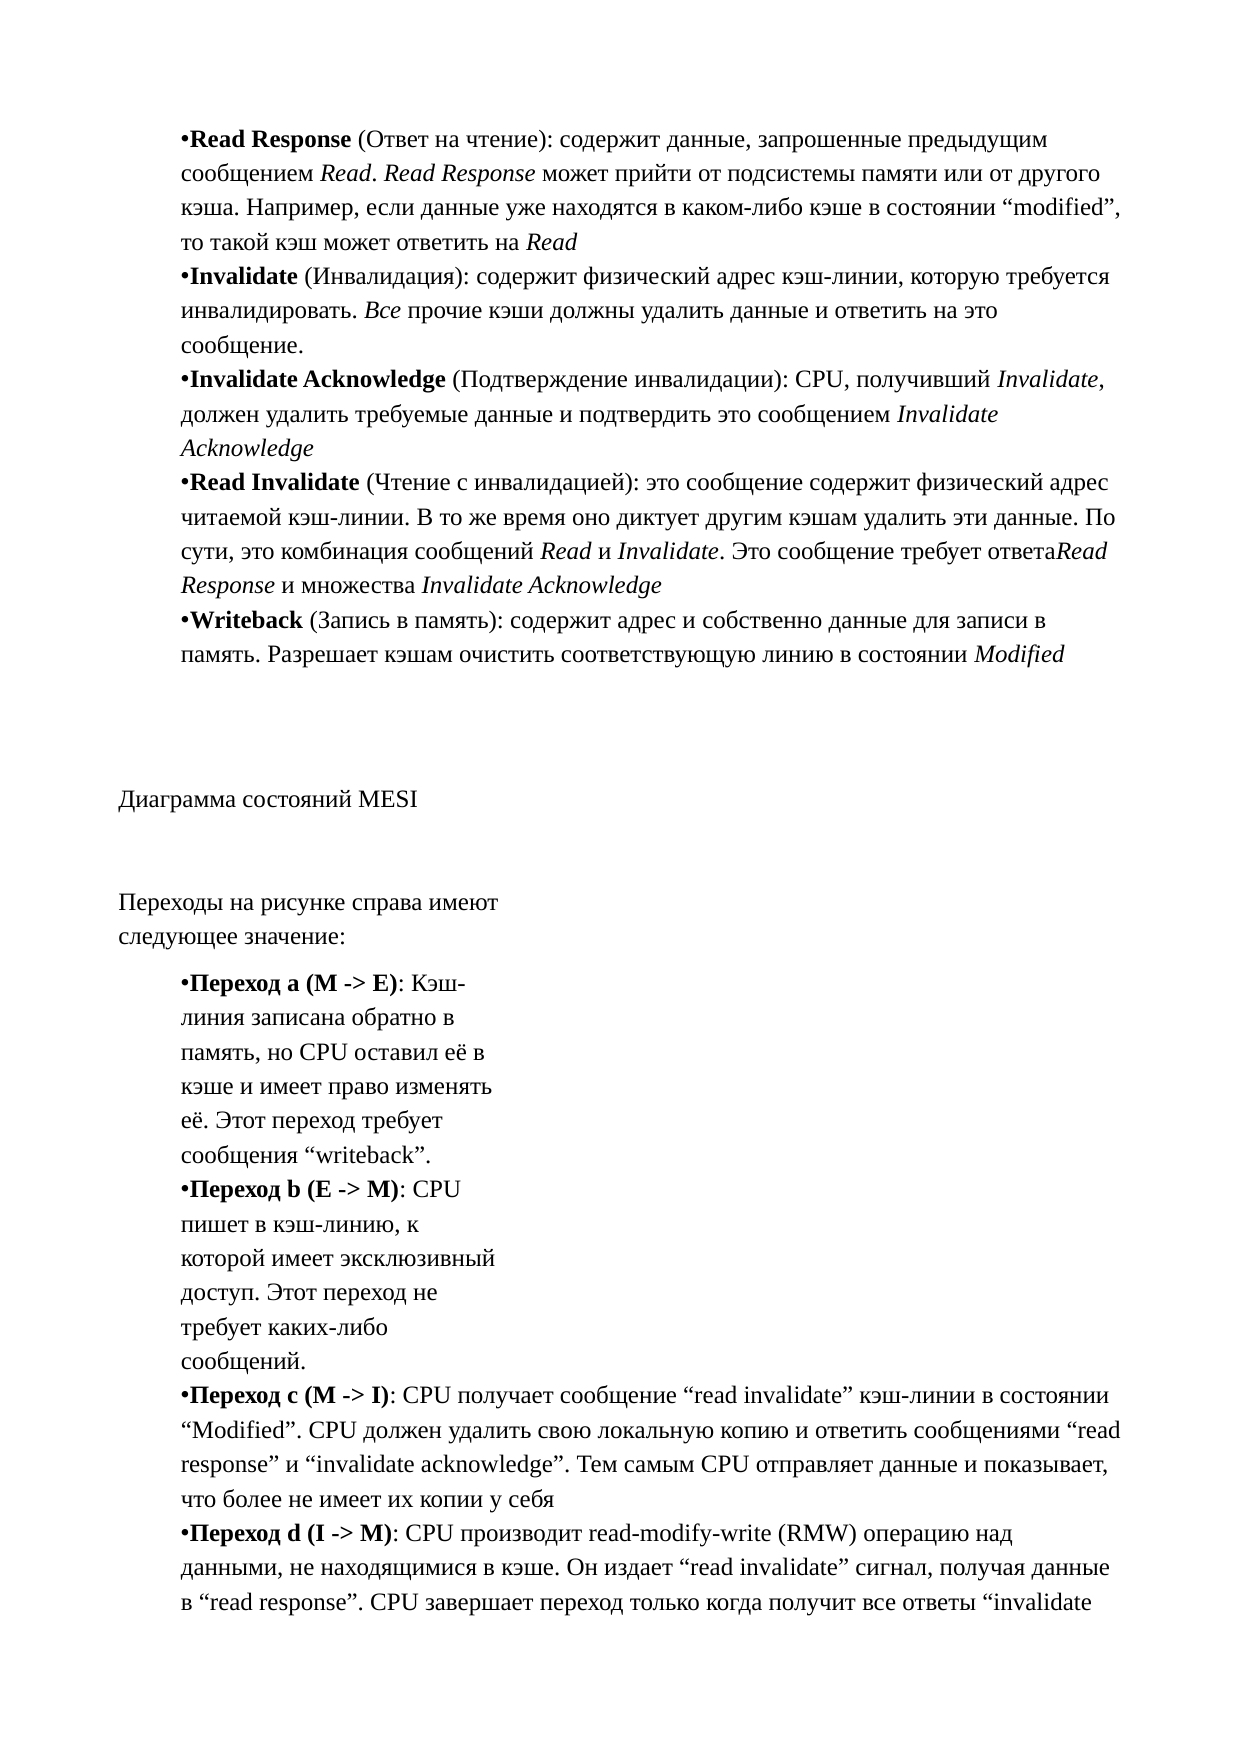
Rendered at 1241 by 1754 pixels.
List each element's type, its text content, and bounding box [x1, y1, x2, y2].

list Invalidate (Инвалидация): содержит физический адрес кэш-линии, которую требуется инвалидировать. Все прочие кэши должны удалить данные и ответить на это сообщение. [149, 256, 1122, 359]
subtitle Диаграмма состояний MESI [118, 778, 1122, 812]
text Переходы на рисунке справа имеют следующее значение: [118, 812, 1122, 950]
list Read Invalidate (Чтение с инвалидацией): это сообщение содержит физический адрес читаемой кэш-линии. В то же время оно диктует другим кэшам удалить эти данные. По сути, это комбинация сообщений Read и Invalidate. Это сообщение требует ответаRead Response и множества Invalidate Acknowledge [149, 462, 1122, 599]
list Read Response (Ответ на чтение): содержит данные, запрошенные предыдущим сообщением Read. Read Response может прийти от подсистемы памяти или от другого кэша. Например, если данные уже находятся в каком-либо кэше в состоянии “modified”, то такой кэш может ответить на Read [149, 118, 1122, 256]
list Переход c (M -> I): CPU получает сообщение “read invalidate” кэш-линии в состоянии “Modified”. CPU должен удалить свою локальную копию и ответить сообщениями “read response” и “invalidate acknowledge”. Тем самым CPU отправляет данные и показывает, что более не имеет их копии у себя [149, 1375, 1122, 1512]
list Переход a (M -> E): Кэш-линия записана обратно в память, но CPU оставил её в кэше и имеет право изменять её. Этот переход требует сообщения “writeback”. [149, 962, 1122, 1169]
list Переход b (E -> M): CPU пишет в кэш-линию, к которой имеет эксклюзивный доступ. Этот переход не требует каких-либо сообщений. [149, 1169, 1122, 1375]
list Переход d (I -> M): CPU производит read-modify-write (RMW) операцию над данными, не находящимися в кэше. Он издает “read invalidate” сигнал, получая данные в “read response”. CPU завершает переход только когда получит все ответы “invalidate [149, 1512, 1122, 1616]
list Writeback (Запись в память): содержит адрес и собственно данные для записи в память. Разрешает кэшам очистить соответствующую линию в состоянии Modified [149, 599, 1122, 668]
list Invalidate Acknowledge (Подтверждение инвалидации): CPU, получивший Invalidate, должен удалить требуемые данные и подтвердить это сообщением Invalidate Acknowledge [149, 359, 1122, 462]
